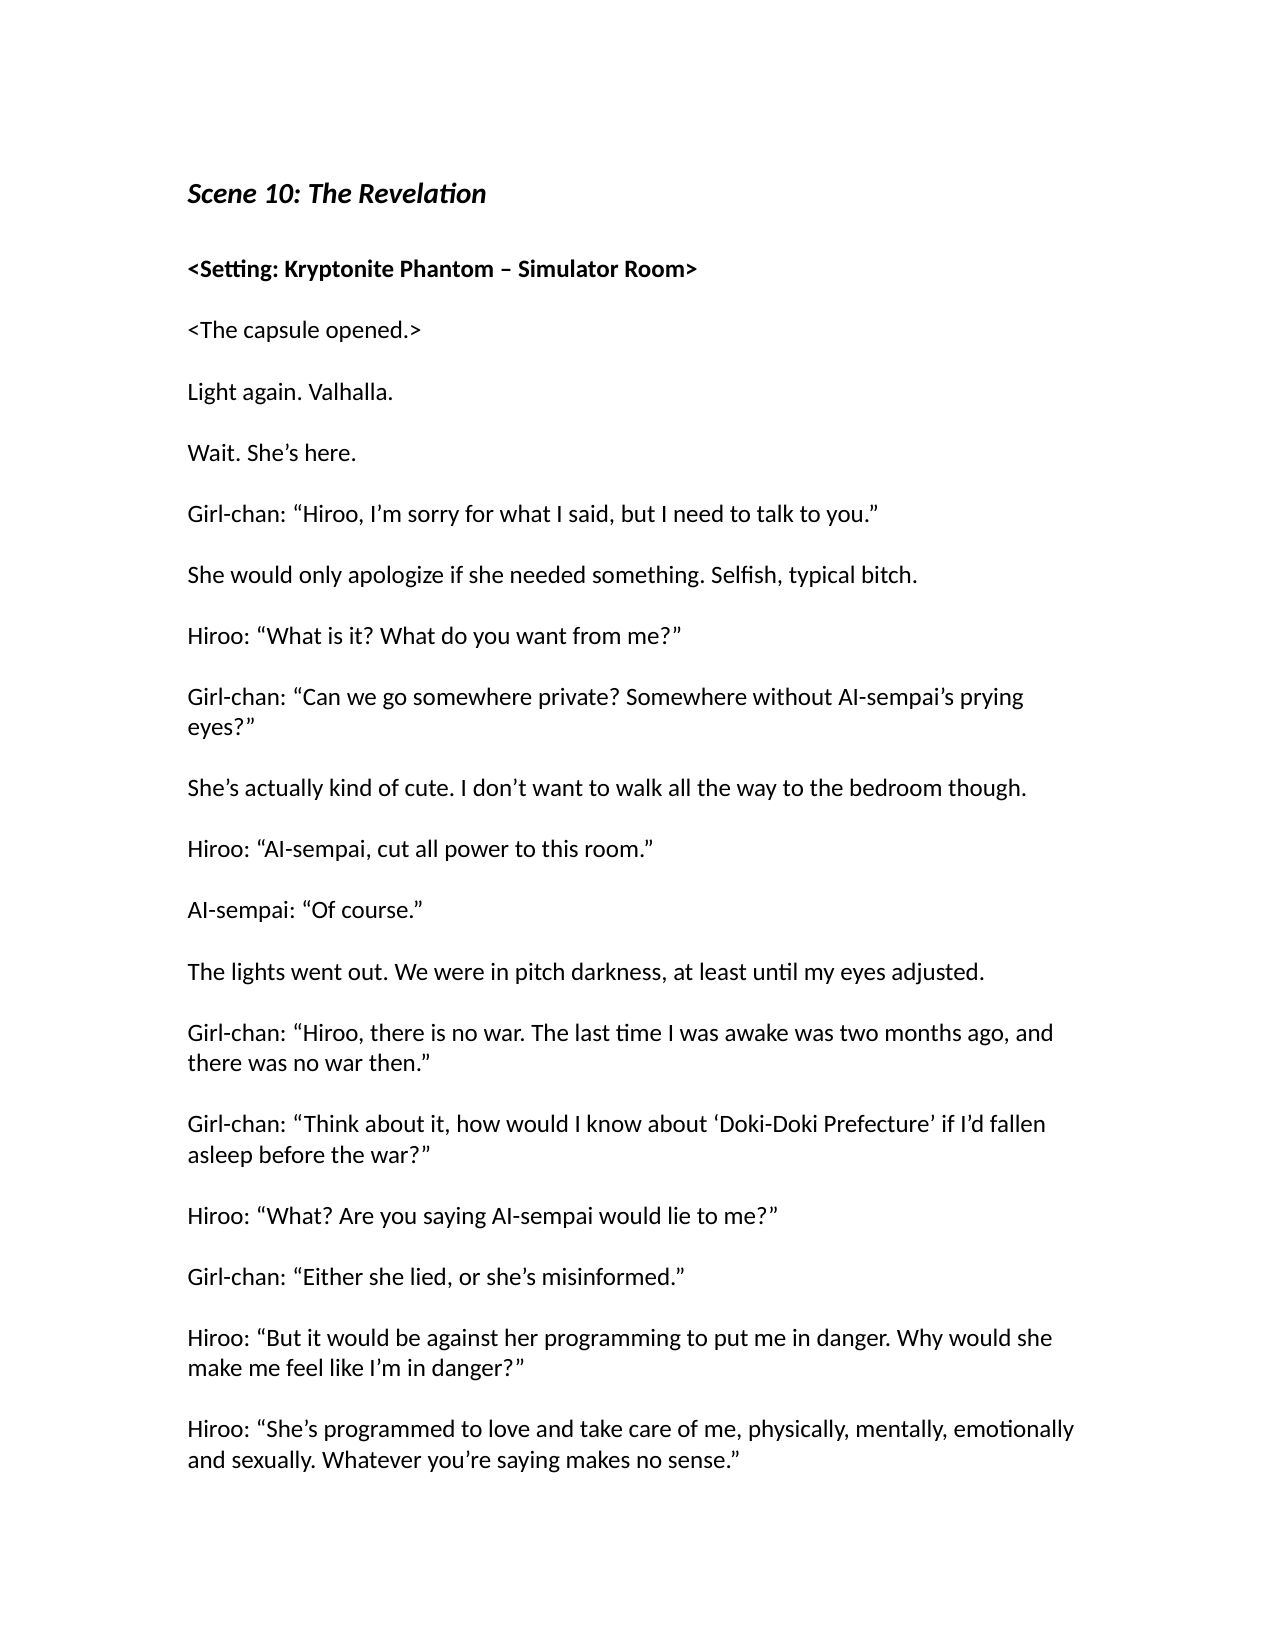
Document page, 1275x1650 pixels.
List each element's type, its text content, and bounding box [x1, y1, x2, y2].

text Wait. She’s here. [187, 437, 1087, 467]
text AI-sempai: “Of course.” [187, 894, 1087, 925]
text Girl-chan: “Think about it, how would I know about ‘Doki-Doki Prefecture’ if I’d fallen asleep before the war?” [187, 1108, 1087, 1169]
text Hiroo: “What? Are you saying AI-sempai would lie to me?” [187, 1200, 1087, 1230]
text Girl-chan: “Either she lied, or she’s misinformed.” [187, 1261, 1087, 1291]
subtitle Scene 10: The Revelation [187, 175, 1087, 211]
text She’s actually kind of cute. I don’t want to walk all the way to the bedroom though. [187, 772, 1087, 803]
text Light again. Valhalla. [187, 376, 1087, 406]
text Girl-chan: “Hiroo, there is no war. The last time I was awake was two months ago, and there was no war then.” [187, 1017, 1087, 1078]
text Hiroo: “What is it? What do you want from me?” [187, 620, 1087, 650]
text <Setting: Kryptonite Phantom – Simulator Room> [187, 254, 1087, 284]
text <The capsule opened.> [187, 315, 1087, 345]
text Hiroo: “AI-sempai, cut all power to this room.” [187, 833, 1087, 864]
text Girl-chan: “Hiroo, I’m sorry for what I said, but I need to talk to you.” [187, 498, 1087, 528]
text Hiroo: “But it would be against her programming to put me in danger. Why would she make me feel like I’m in danger?” [187, 1322, 1087, 1383]
text Girl-chan: “Can we go somewhere private? Somewhere without AI-sempai’s prying eyes?” [187, 681, 1087, 742]
text The lights went out. We were in pitch darkness, at least until my eyes adjusted. [187, 956, 1087, 986]
text Hiroo: “She’s programmed to love and take care of me, physically, mentally, emotionally and sexually. Whatever you’re saying makes no sense.” [187, 1413, 1087, 1474]
text She would only apologize if she needed something. Selfish, typical bitch. [187, 559, 1087, 589]
